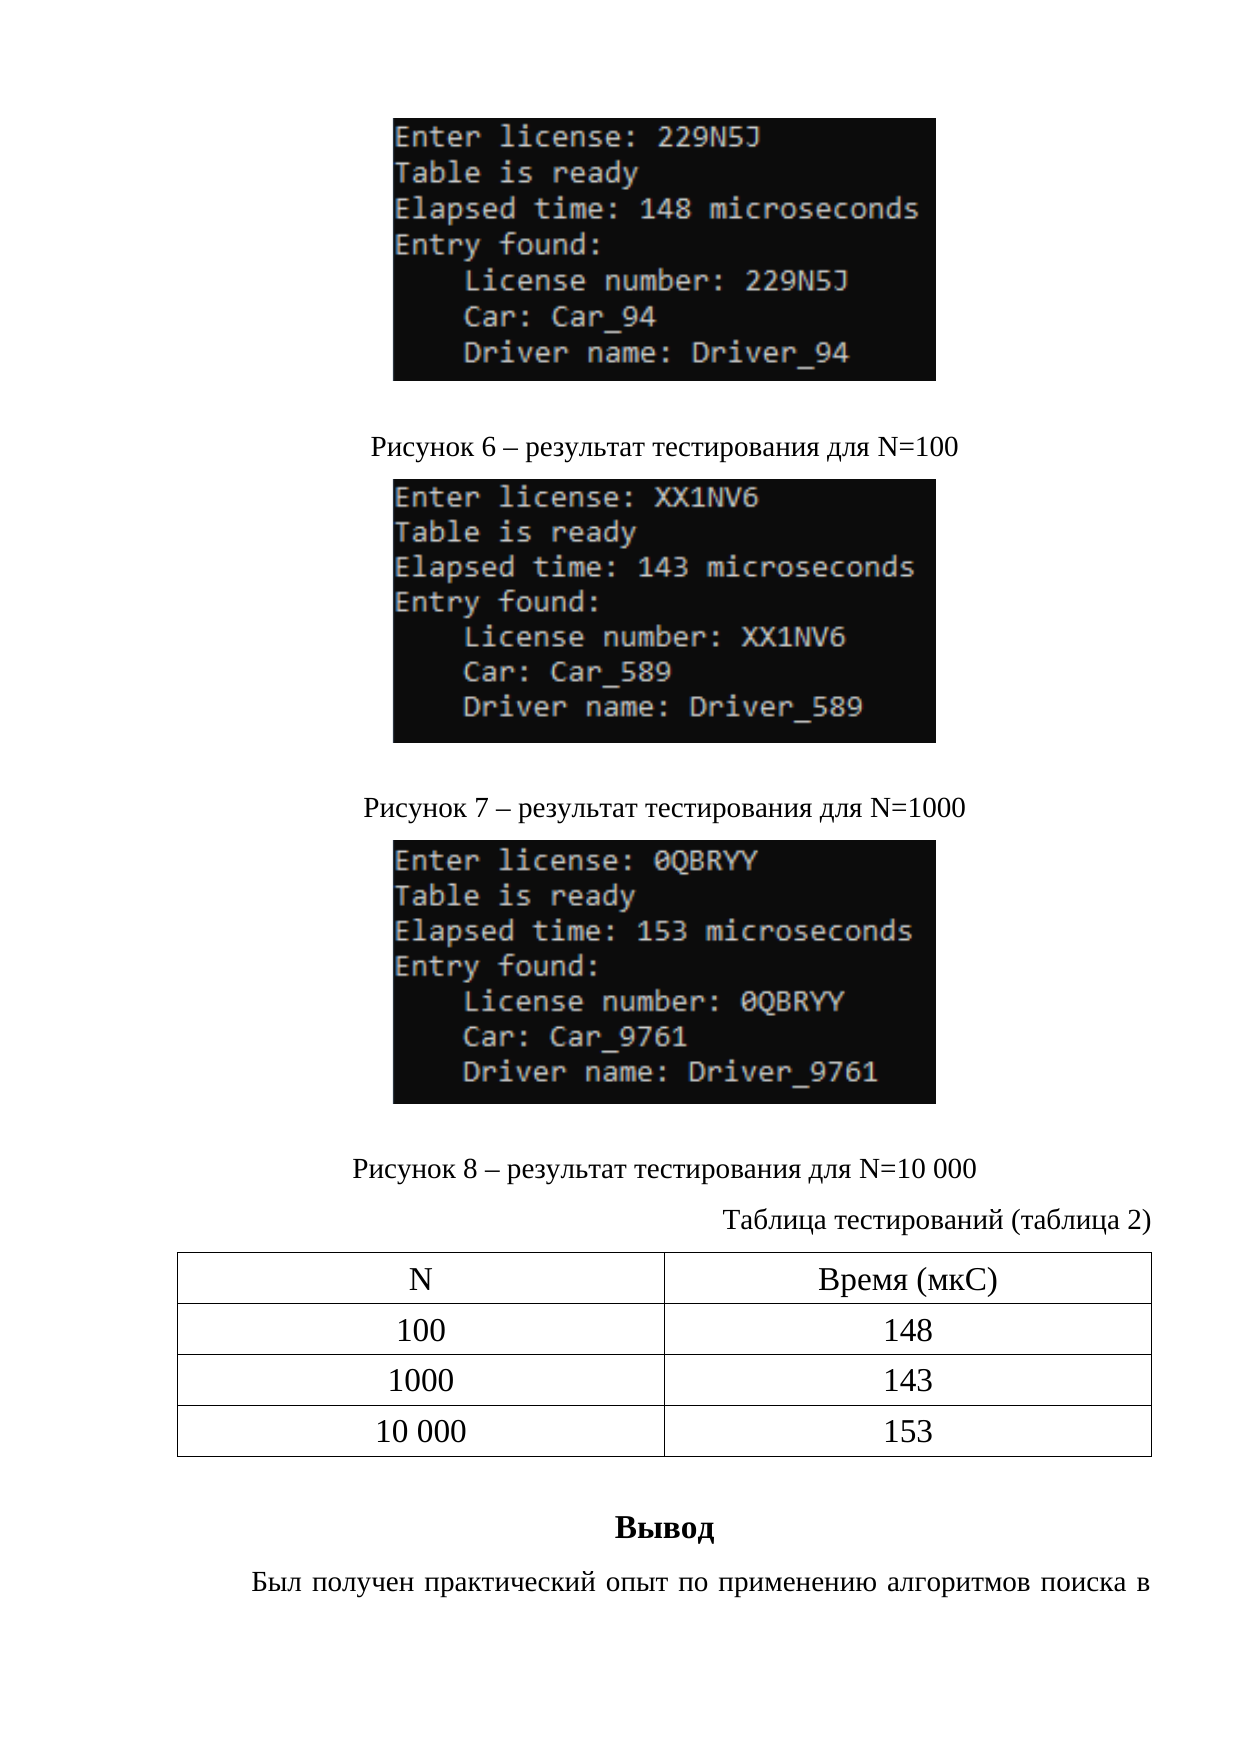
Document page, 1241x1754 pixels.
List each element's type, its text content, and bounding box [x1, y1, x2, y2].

picture [392, 479, 936, 743]
table_header N [178, 1253, 664, 1303]
table_cell 1000 [178, 1355, 664, 1405]
text Вывод [177, 1507, 1152, 1545]
table_cell 148 [665, 1304, 1151, 1354]
text Рисунок 7 – результат тестирования для N=1000 [177, 790, 1152, 1103]
text Таблица тестирований (таблица 2) [177, 1202, 1152, 1235]
picture [392, 840, 936, 1104]
table_header Время (мкС) [665, 1253, 1151, 1303]
table_cell 100 [178, 1304, 664, 1354]
text Рисунок 6 – результат тестирования для N=100 [177, 429, 1152, 463]
table_cell 153 [665, 1406, 1151, 1456]
table_cell 143 [665, 1355, 1151, 1405]
table_cell 10 000 [178, 1406, 664, 1456]
text Был получен практический опыт по применению алгоритмов поиска в [177, 1564, 1152, 1598]
picture [392, 118, 936, 381]
text Рисунок 8 – результат тестирования для N=10 000 [177, 1152, 1152, 1185]
